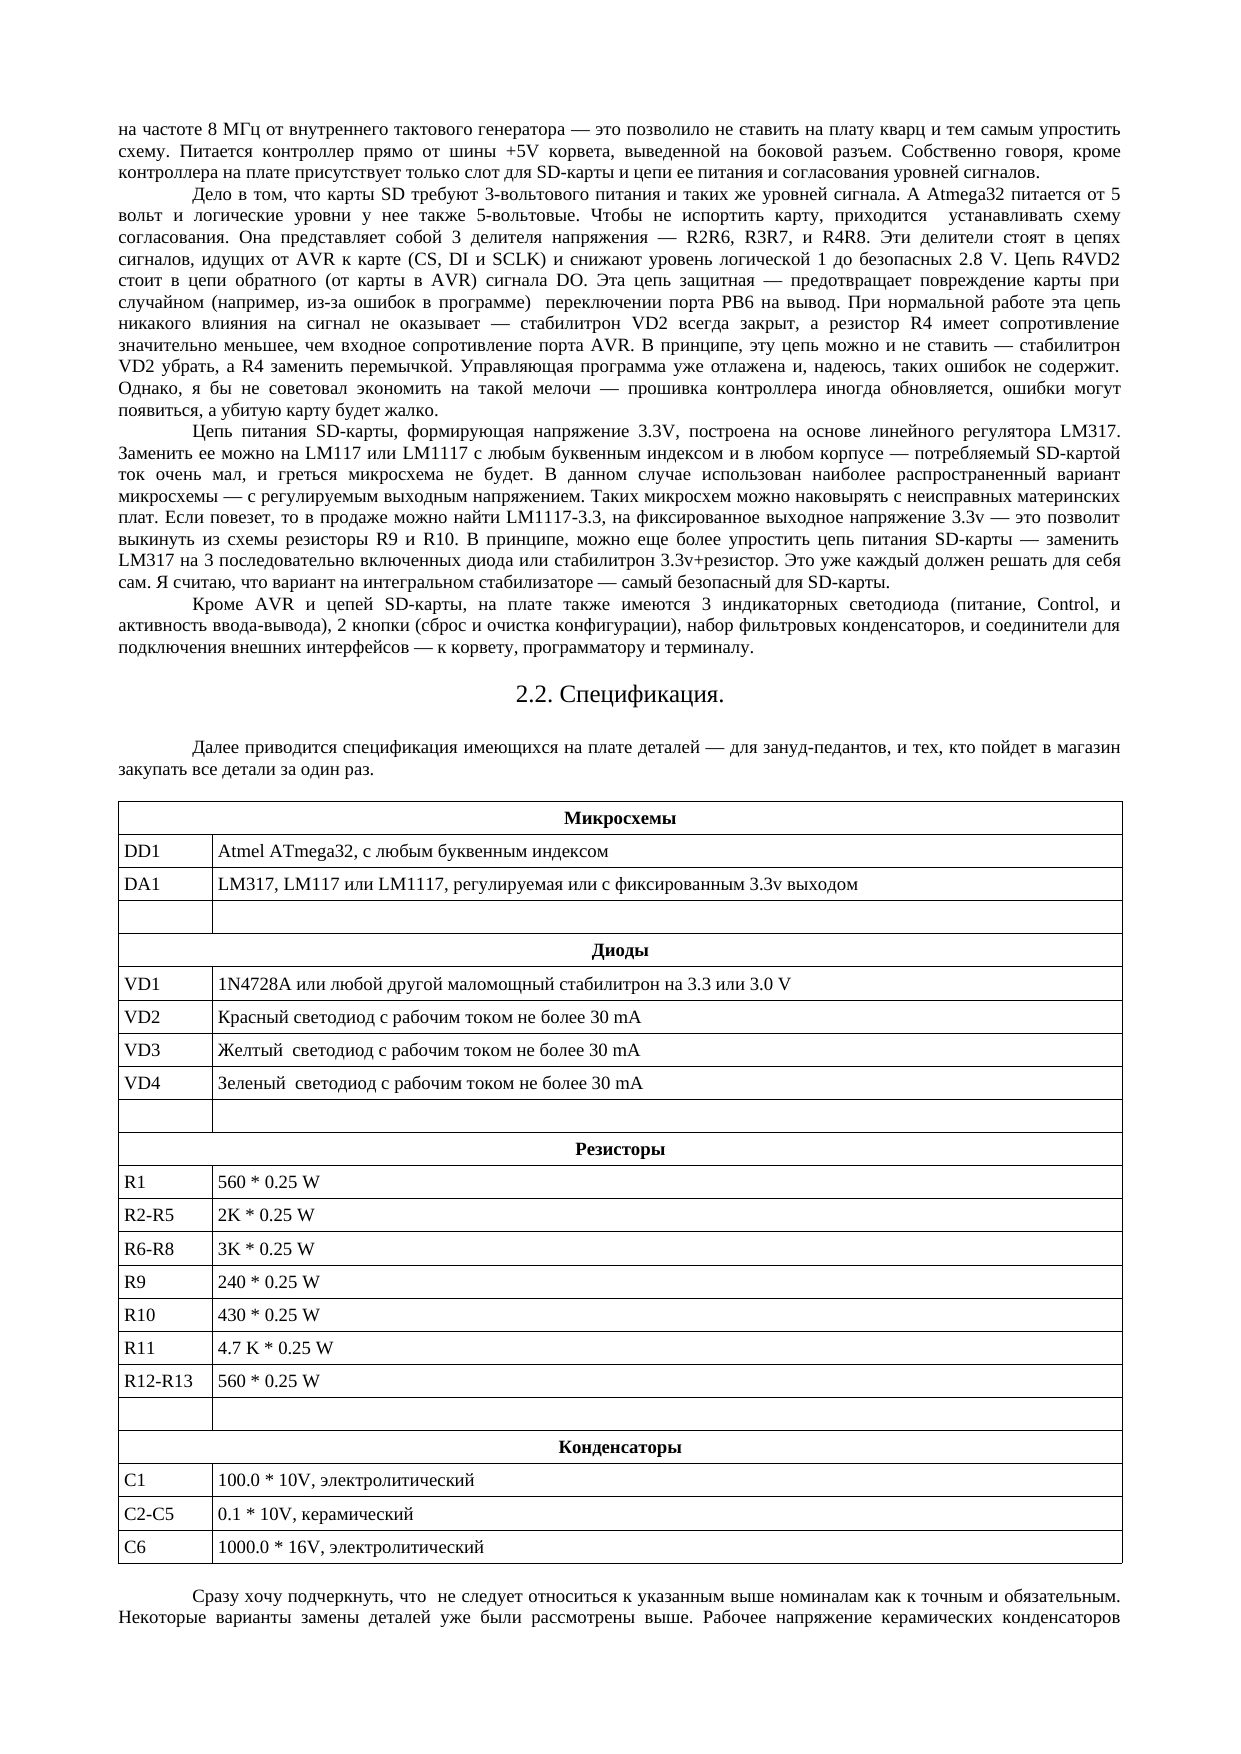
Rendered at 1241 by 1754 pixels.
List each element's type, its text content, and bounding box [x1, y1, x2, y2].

table_cell R9 [119, 1266, 212, 1298]
table_cell LM317, LM117 или LM1117, регулируемая или с фиксированным 3.3v выходом [213, 868, 1122, 900]
table_cell R6-R8 [119, 1232, 212, 1265]
table_cell 240 * 0.25 W [213, 1266, 1122, 1298]
table_cell Диоды [119, 934, 1122, 966]
table_cell [119, 1398, 212, 1430]
text Дело в том, что карты SD требуют 3-вольтового питания и таких же уровней сигнала. А Atmega32 питается от 5 вольт и логические уровни у нее также 5-вольтовые. Чтобы не испортить карту, приходится устанавливать схему согласования. Она представляет собой 3 делителя напряжения — R2R6, R3R7, и R4R8. Эти делители стоят в цепях сигналов, идущих от AVR к карте (CS, DI и SCLK) и снижают уровень логической 1 до безопасных 2.8 V. Цепь R4VD2 стоит в цепи обратного (от карты в AVR) сигнала DO. Эта цепь защитная — предотвращает повреждение карты при случайном (например, из-за ошибок в программе) переключении порта PB6 на вывод. При нормальной работе эта цепь никакого влияния на сигнал не оказывает — стабилитрон VD2 всегда закрыт, а резистор R4 имеет сопротивление значительно меньшее, чем входное сопротивление порта AVR. В принципе, эту цепь можно и не ставить — стабилитрон VD2 убрать, а R4 заменить перемычкой. Управляющая программа уже отлажена и, надеюсь, таких ошибок не содержит. Однако, я бы не советовал экономить на такой мелочи — прошивка контроллера иногда обновляется, ошибки могут появиться, а убитую карту будет жалко. [118, 183, 1122, 420]
table_cell R2-R5 [119, 1199, 212, 1231]
table_cell 1N4728A или любой другой маломощный стабилитрон на 3.3 или 3.0 V [213, 967, 1122, 1000]
table_cell VD2 [119, 1001, 212, 1033]
text 2.2. Спецификация. [118, 679, 1122, 707]
table_cell Желтый светодиод с рабочим током не более 30 mA [213, 1034, 1122, 1066]
table_cell [213, 901, 1122, 933]
table_cell VD1 [119, 967, 212, 1000]
table_cell 560 * 0.25 W [213, 1166, 1122, 1198]
table_cell [213, 1398, 1122, 1430]
table_cell 0.1 * 10V, керамический [213, 1497, 1122, 1530]
table_cell Красный светодиод с рабочим током не более 30 mA [213, 1001, 1122, 1033]
table_cell 430 * 0.25 W [213, 1299, 1122, 1331]
table_cell Зеленый светодиод с рабочим током не более 30 mA [213, 1067, 1122, 1099]
table_cell 100.0 * 10V, электролитический [213, 1464, 1122, 1496]
text Цепь питания SD-карты, формирующая напряжение 3.3V, построена на основе линейного регулятора LM317. Заменить ее можно на LM117 или LM1117 с любым буквенным индексом и в любом корпусе — потребляемый SD-картой ток очень мал, и греться микросхема не будет. В данном случае использован наиболее распространенный вариант микросхемы — с регулируемым выходным напряжением. Таких микросхем можно наковырять с неисправных материнских плат. Если повезет, то в продаже можно найти LM1117-3.3, на фиксированное выходное напряжение 3.3v — это позволит выкинуть из схемы резисторы R9 и R10. В принципе, можно еще более упростить цепь питания SD-карты — заменить LM317 на 3 последовательно включенных диода или стабилитрон 3.3v+резистор. Это уже каждый должен решать для себя сам. Я считаю, что вариант на интегральном стабилизаторе — самый безопасный для SD-карты. [118, 420, 1122, 592]
table_header Микросхемы [119, 802, 1122, 834]
table_cell C6 [119, 1531, 212, 1563]
text Кроме AVR и цепей SD-карты, на плате также имеются 3 индикаторных светодиода (питание, Control, и активность ввода-вывода), 2 кнопки (сброс и очистка конфигурации), набор фильтровых конденсаторов, и соединители для подключения внешних интерфейсов — к корвету, программатору и терминалу. [118, 592, 1122, 657]
table_cell R11 [119, 1332, 212, 1364]
table_cell R12-R13 [119, 1365, 212, 1397]
table_cell 4.7 K * 0.25 W [213, 1332, 1122, 1364]
table_cell 1000.0 * 16V, электролитический [213, 1531, 1122, 1563]
text Сразу хочу подчеркнуть, что не следует относиться к указанным выше номиналам как к точным и обязательным. Некоторые варианты замены деталей уже были рассмотрены выше. Рабочее напряжение керамических конденсаторов [118, 1584, 1122, 1628]
table_cell [119, 901, 212, 933]
table_cell DD1 [119, 835, 212, 867]
table_cell [213, 1100, 1122, 1132]
table_cell Atmel ATmega32, с любым буквенным индексом [213, 835, 1122, 867]
table_cell 2K * 0.25 W [213, 1199, 1122, 1231]
table_cell DA1 [119, 868, 212, 900]
table_cell 560 * 0.25 W [213, 1365, 1122, 1397]
table_cell C1 [119, 1464, 212, 1496]
table_cell Резисторы [119, 1133, 1122, 1165]
text Далее приводится спецификация имеющихся на плате деталей — для зануд-педантов, и тех, кто пойдет в магазин закупать все детали за один раз. [118, 736, 1122, 779]
table_cell [119, 1100, 212, 1132]
table_cell VD4 [119, 1067, 212, 1099]
table_cell R1 [119, 1166, 212, 1198]
table_cell R10 [119, 1299, 212, 1331]
text на частоте 8 МГц от внутреннего тактового генератора — это позволило не ставить на плату кварц и тем самым упростить схему. Питается контроллер прямо от шины +5V корвета, выведенной на боковой разъем. Собственно говоря, кроме контроллера на плате присутствует только слот для SD-карты и цепи ее питания и согласования уровней сигналов. [118, 118, 1122, 183]
table_cell C2-C5 [119, 1497, 212, 1530]
table_cell Конденсаторы [119, 1431, 1122, 1463]
table_cell 3K * 0.25 W [213, 1232, 1122, 1265]
table_cell VD3 [119, 1034, 212, 1066]
